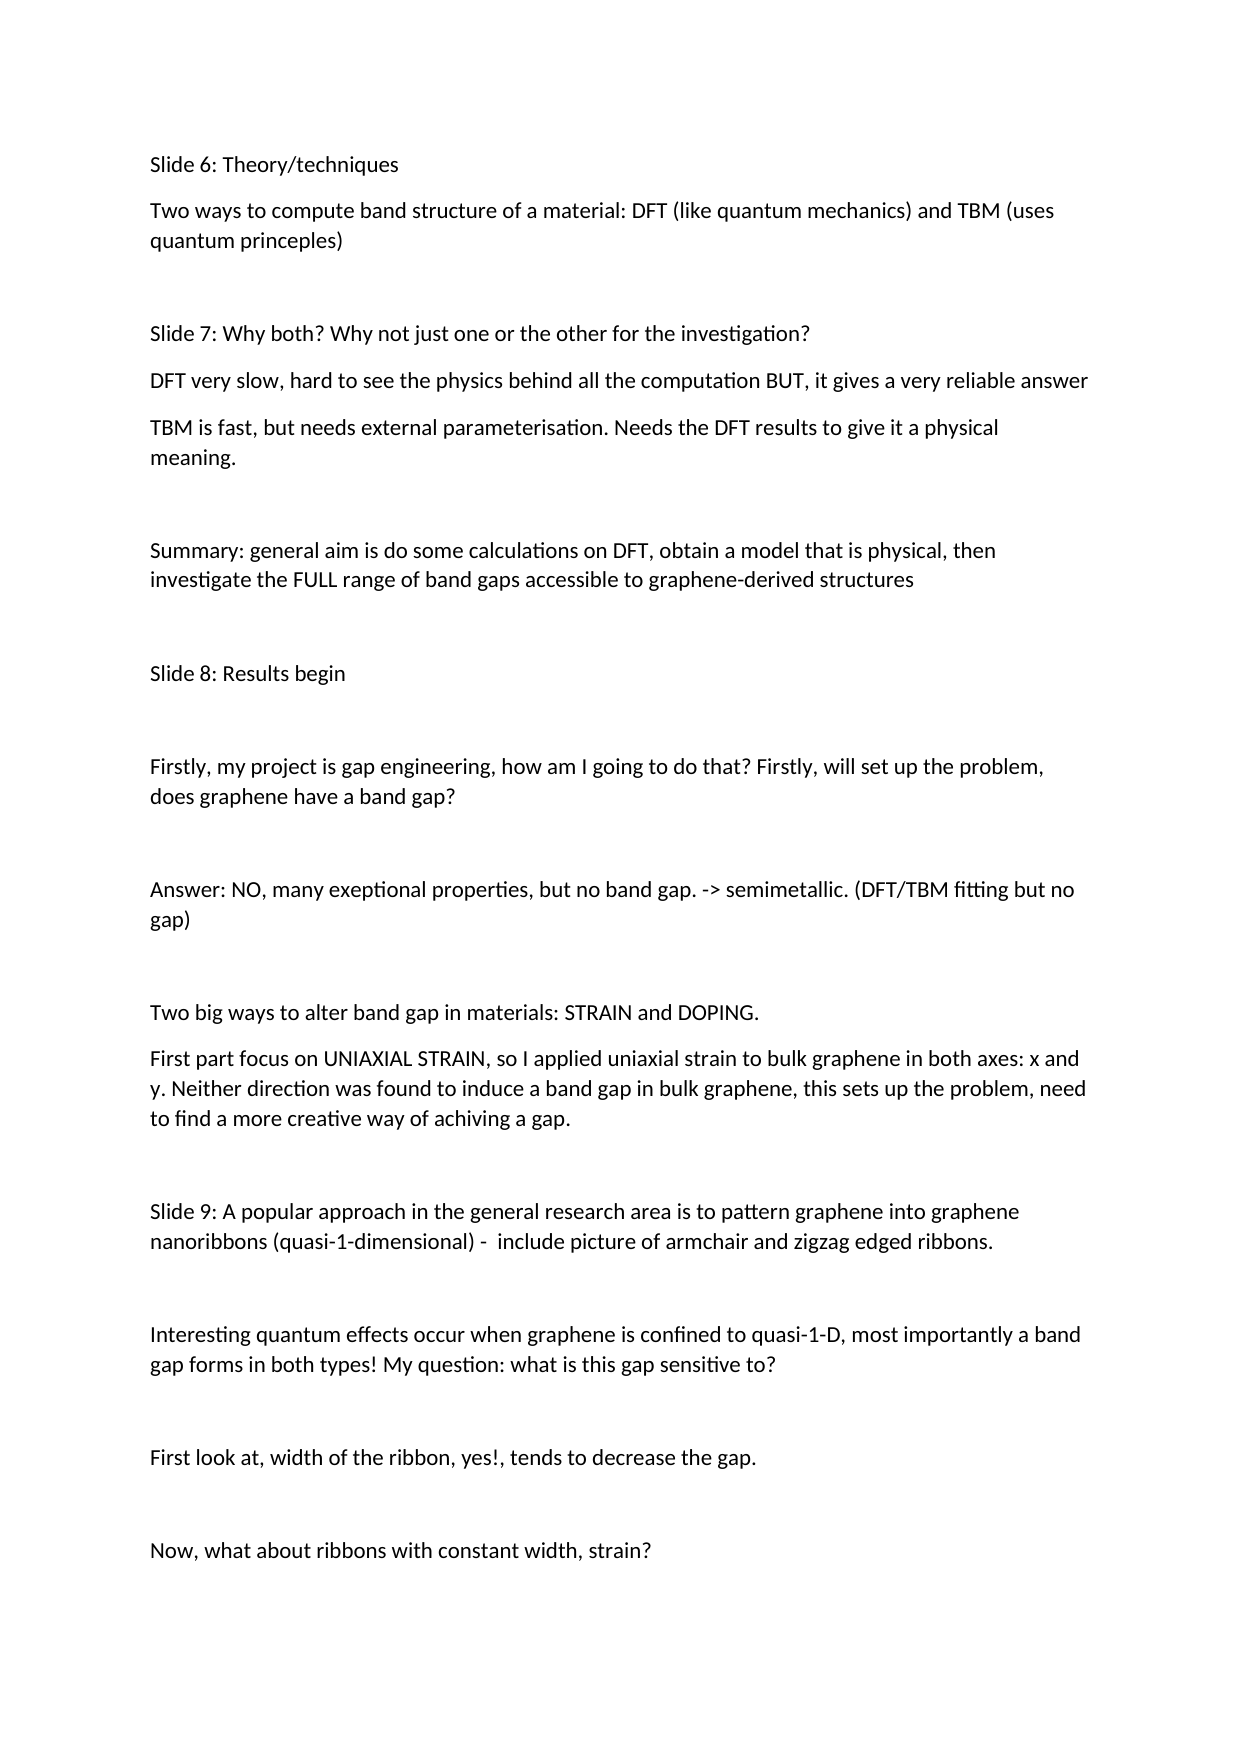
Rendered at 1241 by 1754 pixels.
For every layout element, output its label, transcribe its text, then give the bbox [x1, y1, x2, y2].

text Now, what about ribbons with constant width, strain? [150, 1537, 1090, 1564]
text Slide 6: Theory/techniques [150, 150, 1090, 178]
text Answer: NO, many exeptional properties, but no band gap. -> semimetallic. (DFT/TBM fitting but no gap) [150, 875, 1090, 933]
text Slide 7: Why both? Why not just one or the other for the investigation? [150, 319, 1090, 348]
text DFT very slow, hard to see the physics behind all the computation BUT, it gives a very reliable answer [150, 366, 1090, 394]
text Two ways to compute band structure of a material: DFT (like quantum mechanics) and TBM (uses quantum princeples) [150, 197, 1090, 254]
text Interesting quantum effects occur when graphene is confined to quasi-1-D, most importantly a band gap forms in both types! My question: what is this gap sensitive to? [150, 1320, 1090, 1378]
text First part focus on UNIAXIAL STRAIN, so I applied uniaxial strain to bulk graphene in both axes: x and y. Neither direction was found to induce a band gap in bulk graphene, this sets up the problem, need to find a more creative way of achiving a gap. [150, 1044, 1090, 1132]
text First look at, width of the ribbon, yes!, tends to decrease the gap. [150, 1443, 1090, 1471]
text Slide 9: A popular approach in the general research area is to pattern graphene into graphene nanoribbons (quasi-1-dimensional) - include picture of armchair and zigzag edged ribbons. [150, 1197, 1090, 1255]
text Summary: general aim is do some calculations on DFT, obtain a model that is physical, then investigate the FULL range of band gaps accessible to graphene-derived structures [150, 536, 1090, 594]
text TBM is fast, but needs external parameterisation. Needs the DFT results to give it a physical meaning. [150, 413, 1090, 471]
text Slide 8: Results begin [150, 659, 1090, 687]
text Firstly, my project is gap engineering, how am I going to do that? Firstly, will set up the problem, does graphene have a band gap? [150, 752, 1090, 810]
text Two big ways to alter band gap in materials: STRAIN and DOPING. [150, 998, 1090, 1026]
